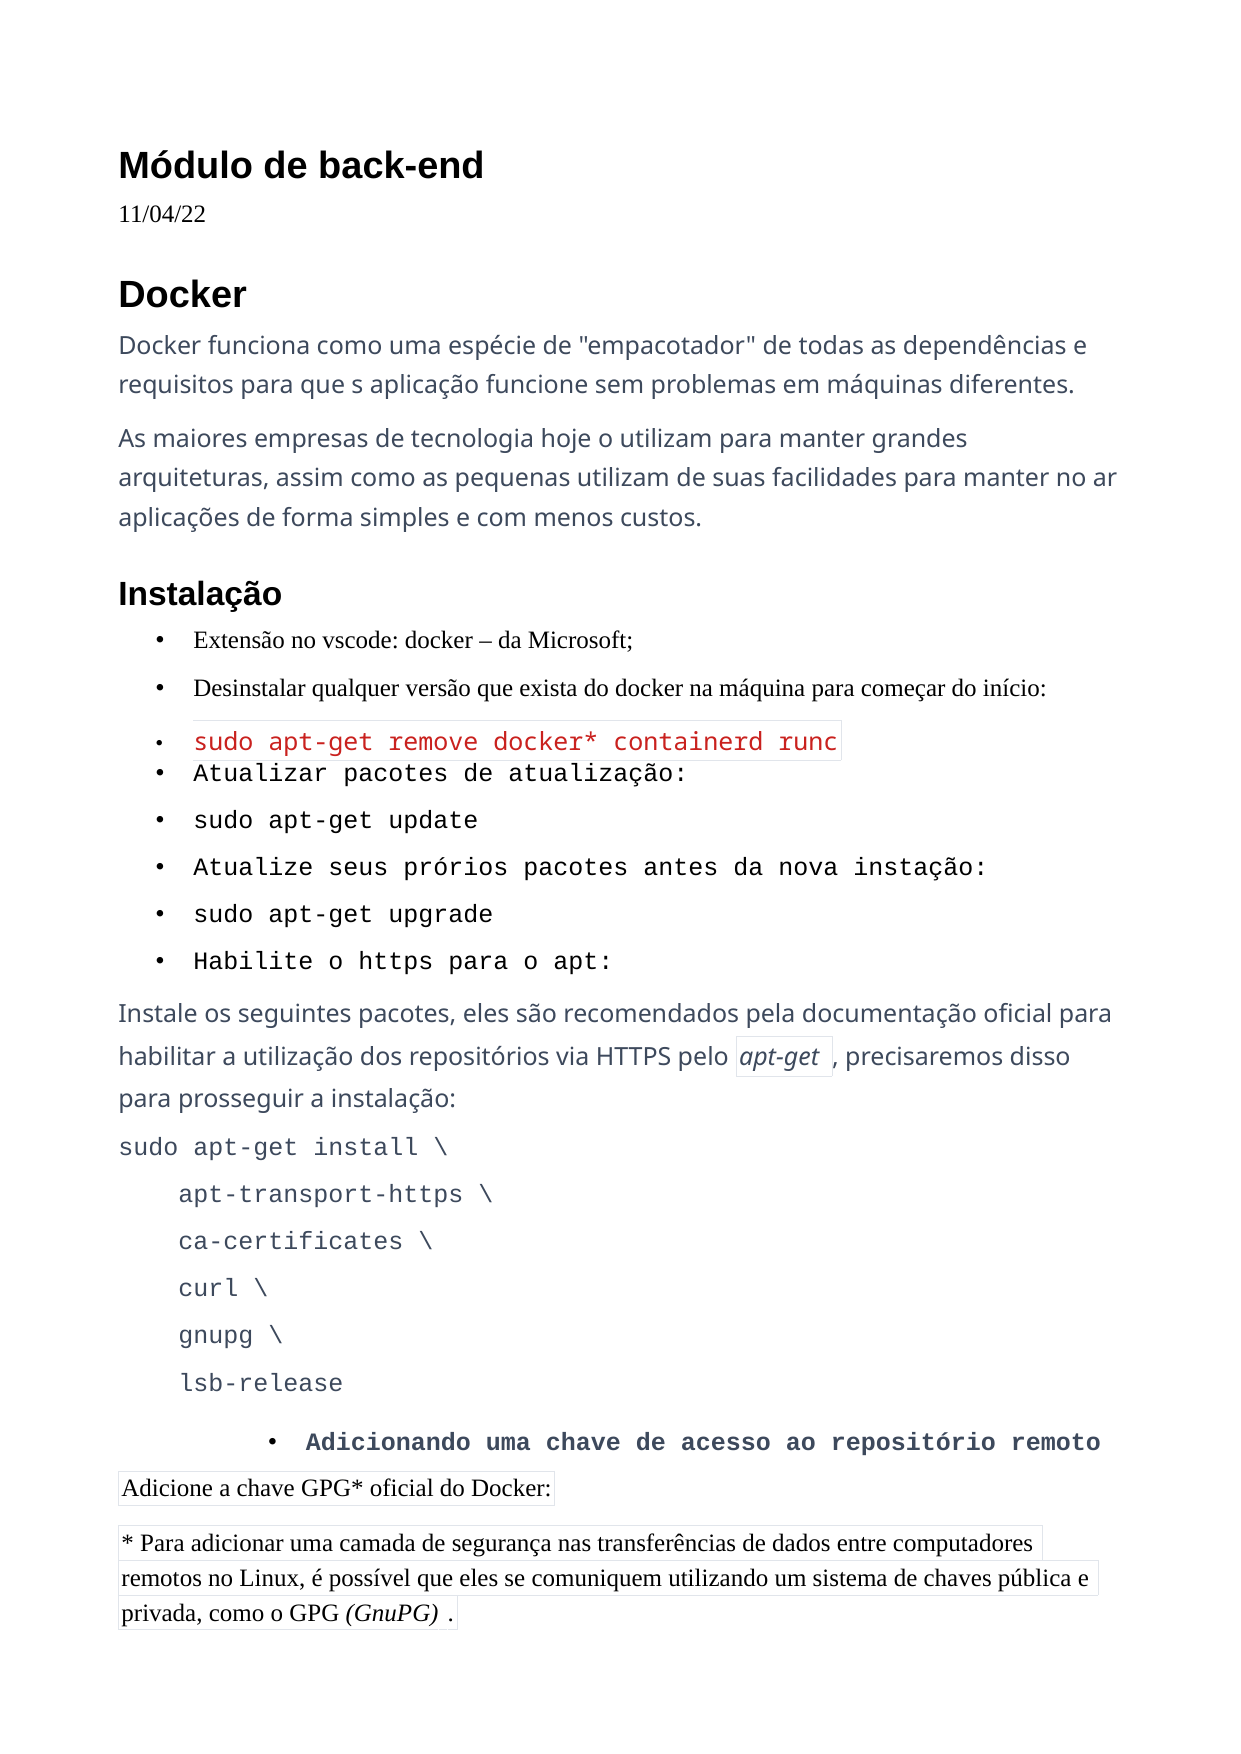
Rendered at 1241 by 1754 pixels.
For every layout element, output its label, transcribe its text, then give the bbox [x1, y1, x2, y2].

text Docker funciona como uma espécie de "empacotador" de todas as dependências e requisitos para que s aplicação funcione sem problemas em máquinas diferentes. [118, 328, 1122, 401]
text lsb-release [118, 1370, 1122, 1398]
text * Para adicionar uma camada de segurança nas transferências de dados entre computadores remotos no Linux, é possível que eles se comuniquem utilizando um sistema de chaves pública e privada, como o GPG (GnuPG) . [119, 1596, 457, 1629]
subtitle Módulo de back-end [118, 143, 1122, 187]
list sudo apt-get upgrade [156, 902, 1122, 930]
text curl \ [118, 1276, 1122, 1304]
text * Para adicionar uma camada de segurança nas transferências de dados entre computadores remotos no Linux, é possível que eles se comuniquem utilizando um sistema de chaves pública e privada, como o GPG (GnuPG) . [458, 1525, 1122, 1629]
list sudo apt-get update [156, 807, 1122, 836]
subtitle Docker [118, 272, 1122, 316]
list Atualize seus prórios pacotes antes da nova instação: [156, 854, 1122, 883]
list Habilite o https para o apt: [156, 949, 1122, 977]
text apt-transport-https \ [118, 1182, 1122, 1210]
text Adicione a chave GPG* oficial do Docker: [119, 1472, 554, 1505]
list [842, 720, 1122, 760]
subtitle Adicionando uma chave de acesso ao repositório remoto [268, 1430, 1122, 1458]
text As maiores empresas de tecnologia hoje o utilizam para manter grandes arquiteturas, assim como as pequenas utilizam de suas facilidades para manter no ar aplicações de forma simples e com menos custos. [118, 421, 1122, 533]
text Instale os seguintes pacotes, eles são recomendados pela documentação oficial para habilitar a utilização dos repositórios via HTTPS pelo apt-get , precisaremos disso para prosseguir a instalação: [118, 996, 1122, 1115]
text 11/04/22 [118, 199, 1122, 228]
list Atualizar pacotes de atualização: [156, 760, 1122, 789]
text ca-certificates \ [118, 1229, 1122, 1257]
text gnupg \ [118, 1323, 1122, 1351]
text * Para adicionar uma camada de segurança nas transferências de dados entre computadores remotos no Linux, é possível que eles se comuniquem utilizando um sistema de chaves pública e privada, como o GPG (GnuPG) . [119, 1561, 1098, 1595]
text sudo apt-get install \ [118, 1135, 1122, 1163]
list Extensão no vscode: docker – da Microsoft; [156, 625, 1122, 654]
list Desinstalar qualquer versão que exista do docker na máquina para começar do início: [156, 673, 1122, 701]
text [555, 1471, 1122, 1505]
list sudo apt-get remove docker* containerd runc [156, 720, 841, 760]
subtitle Instalação [118, 574, 1122, 612]
text * Para adicionar uma camada de segurança nas transferências de dados entre computadores remotos no Linux, é possível que eles se comuniquem utilizando um sistema de chaves pública e privada, como o GPG (GnuPG) . [119, 1526, 1042, 1560]
